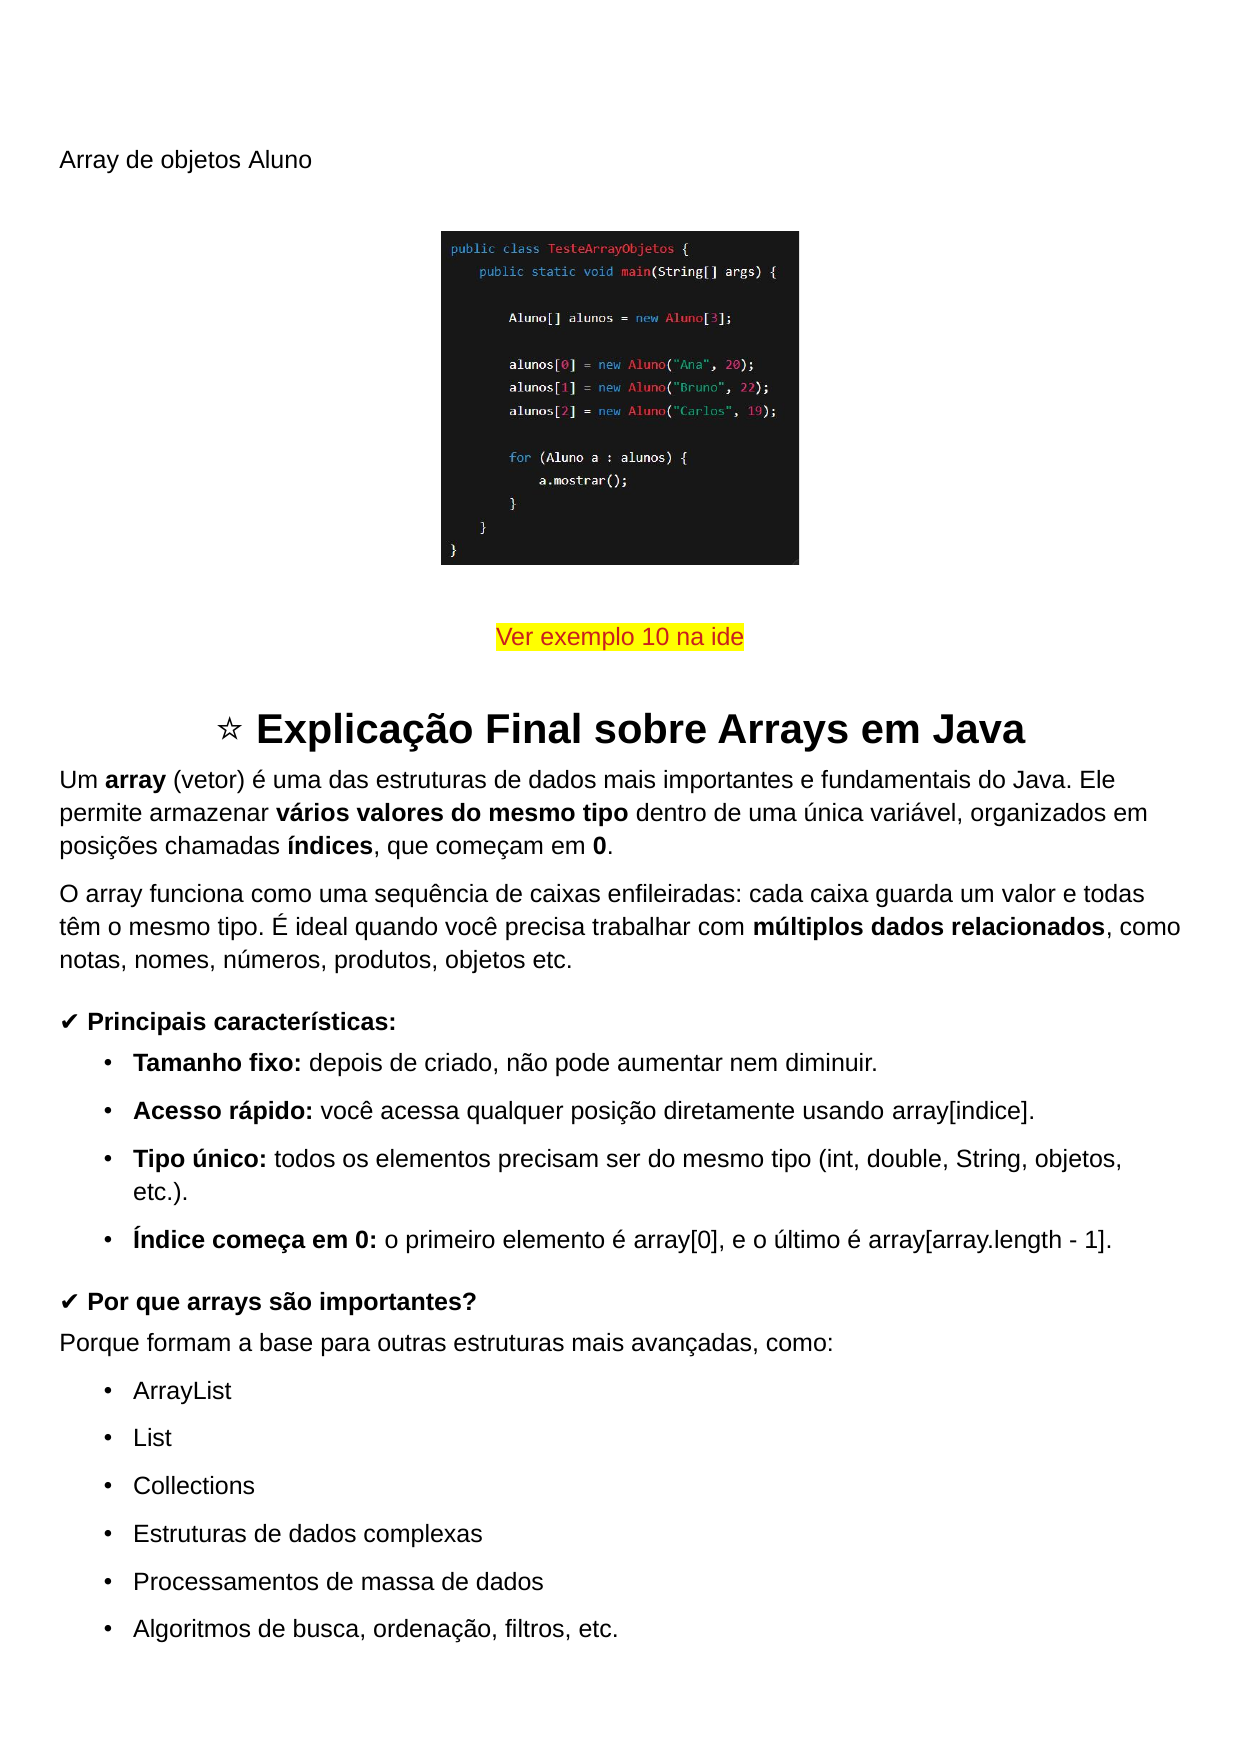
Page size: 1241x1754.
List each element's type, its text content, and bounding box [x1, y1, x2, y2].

picture [441, 231, 800, 565]
text Porque formam a base para outras estruturas mais avançadas, como: [59, 1328, 1181, 1357]
list Tamanho fixo: depois de criado, não pode aumentar nem diminuir. [103, 1048, 1181, 1077]
list Processamentos de massa de dados [103, 1567, 1181, 1595]
list List [103, 1423, 1181, 1452]
list Acesso rápido: você acessa qualquer posição diretamente usando array[indice]. [103, 1096, 1181, 1125]
list Collections [103, 1471, 1181, 1500]
text Um array (vetor) é uma das estruturas de dados mais importantes e fundamentais do Java. Ele permite armazenar vários valores do mesmo tipo dentro de uma única variável, organizados em posições chamadas índices, que começam em 0. [59, 765, 1181, 860]
list ArrayList [103, 1376, 1181, 1404]
text Array de objetos Aluno [59, 145, 1181, 174]
subtitle ✔️ Principais características: [59, 1007, 1181, 1036]
text Ver exemplo 10 na ide [59, 622, 1181, 651]
list Índice começa em 0: o primeiro elemento é array[0], e o último é array[array.length - 1]. [103, 1224, 1181, 1253]
list Tipo único: todos os elementos precisam ser do mesmo tipo (int, double, String, objetos, etc.). [103, 1144, 1181, 1206]
list Estruturas de dados complexas [103, 1519, 1181, 1548]
subtitle ⭐ Explicação Final sobre Arrays em Java [59, 705, 1181, 753]
list Algoritmos de busca, ordenação, filtros, etc. [103, 1614, 1181, 1643]
subtitle ✔️ Por que arrays são importantes? [59, 1287, 1181, 1316]
text O array funciona como uma sequência de caixas enfileiradas: cada caixa guarda um valor e todas têm o mesmo tipo. É ideal quando você precisa trabalhar com múltiplos dados relacionados, como notas, nomes, números, produtos, objetos etc. [59, 879, 1181, 974]
